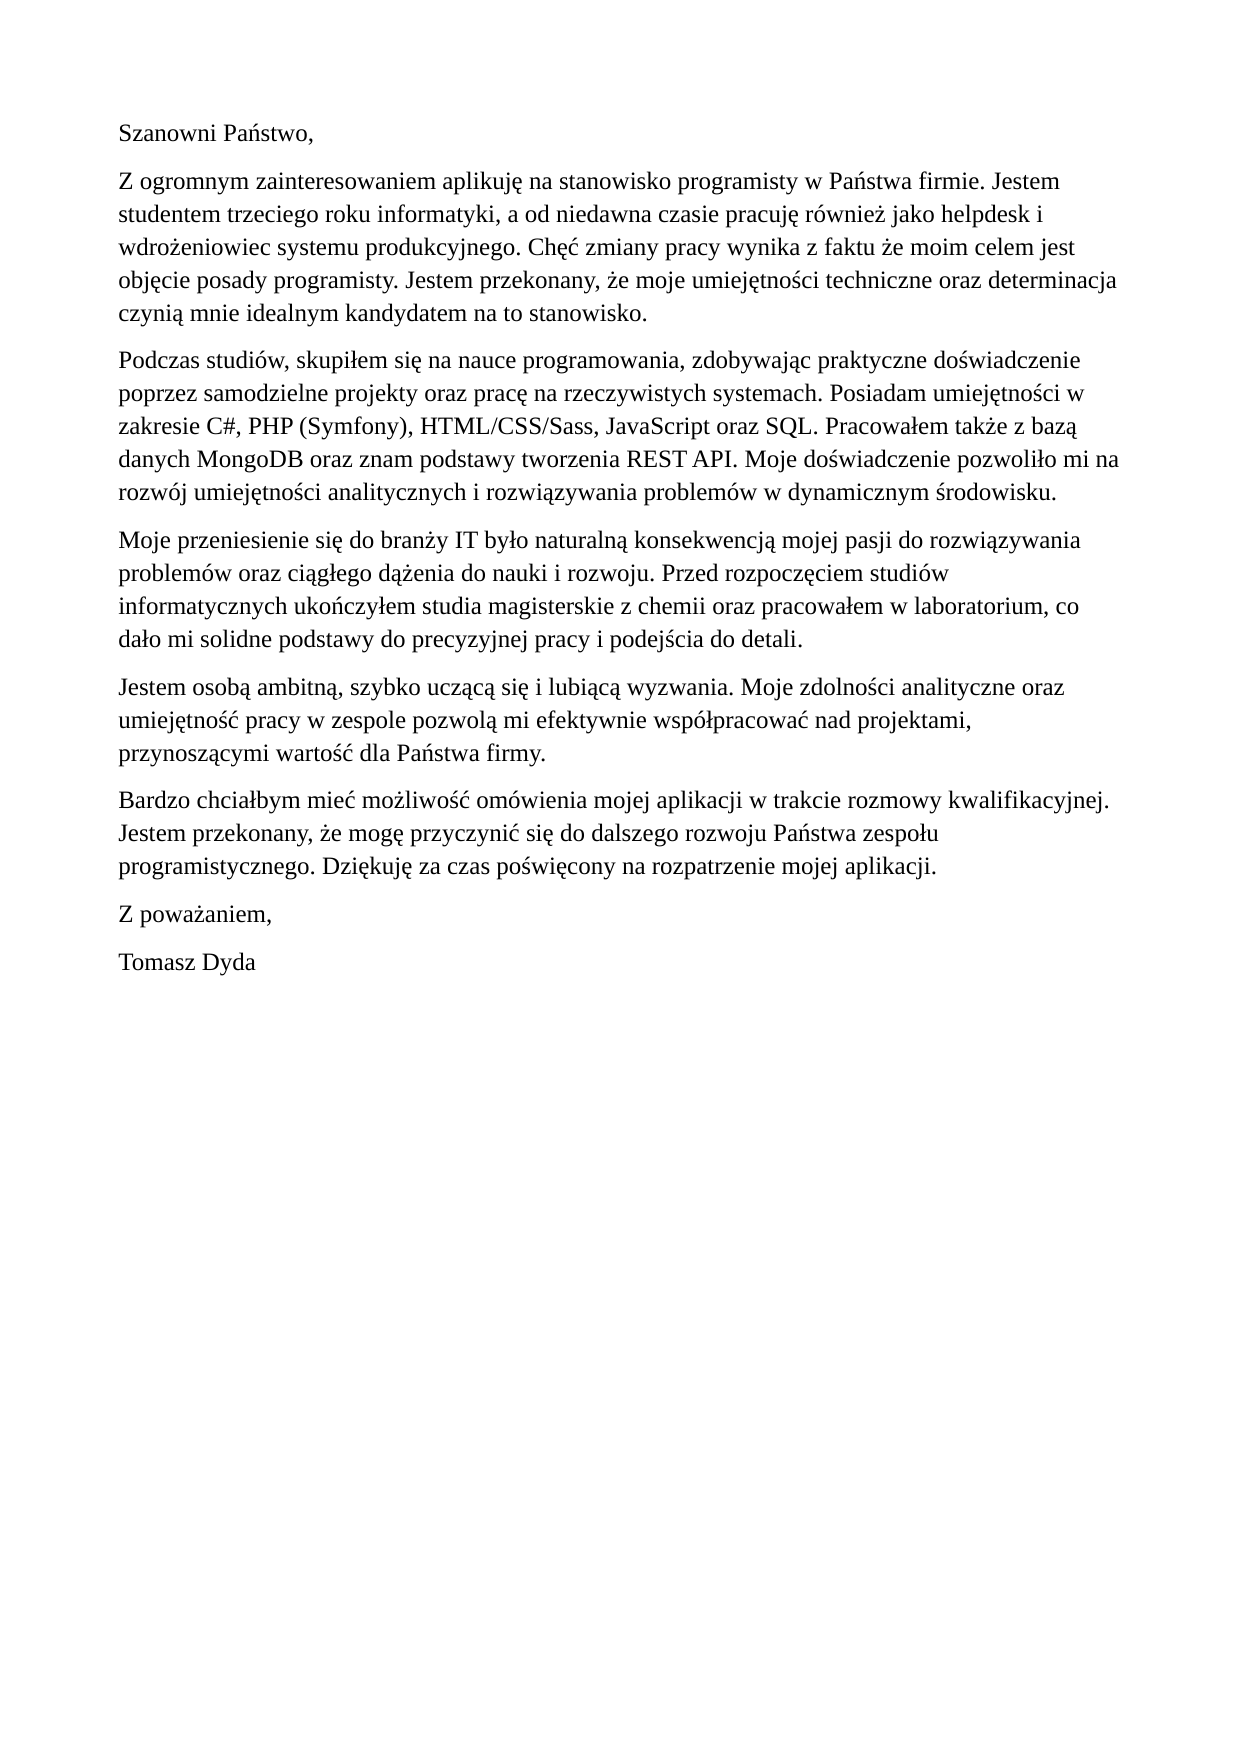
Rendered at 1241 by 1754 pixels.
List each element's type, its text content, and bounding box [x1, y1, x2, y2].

text Bardzo chciałbym mieć możliwość omówienia mojej aplikacji w trakcie rozmowy kwalifikacyjnej. Jestem przekonany, że mogę przyczynić się do dalszego rozwoju Państwa zespołu programistycznego. Dziękuję za czas poświęcony na rozpatrzenie mojej aplikacji. [118, 785, 1122, 880]
text Szanowni Państwo, [118, 118, 1122, 147]
text Z ogromnym zainteresowaniem aplikuję na stanowisko programisty w Państwa firmie. Jestem studentem trzeciego roku informatyki, a od niedawna czasie pracuję również jako helpdesk i wdrożeniowiec systemu produkcyjnego. Chęć zmiany pracy wynika z faktu że moim celem jest objęcie posady programisty. Jestem przekonany, że moje umiejętności techniczne oraz determinacja czynią mnie idealnym kandydatem na to stanowisko. [118, 166, 1122, 327]
text Moje przeniesienie się do branży IT było naturalną konsekwencją mojej pasji do rozwiązywania problemów oraz ciągłego dążenia do nauki i rozwoju. Przed rozpoczęciem studiów informatycznych ukończyłem studia magisterskie z chemii oraz pracowałem w laboratorium, co dało mi solidne podstawy do precyzyjnej pracy i podejścia do detali. [118, 525, 1122, 653]
text Tomasz Dyda [118, 947, 1122, 975]
text Z poważaniem, [118, 899, 1122, 928]
text Podczas studiów, skupiłem się na nauce programowania, zdobywając praktyczne doświadczenie poprzez samodzielne projekty oraz pracę na rzeczywistych systemach. Posiadam umiejętności w zakresie C#, PHP (Symfony), HTML/CSS/Sass, JavaScript oraz SQL. Pracowałem także z bazą danych MongoDB oraz znam podstawy tworzenia REST API. Moje doświadczenie pozwoliło mi na rozwój umiejętności analitycznych i rozwiązywania problemów w dynamicznym środowisku. [118, 345, 1122, 506]
text Jestem osobą ambitną, szybko uczącą się i lubiącą wyzwania. Moje zdolności analityczne oraz umiejętność pracy w zespole pozwolą mi efektywnie współpracować nad projektami, przynoszącymi wartość dla Państwa firmy. [118, 672, 1122, 767]
